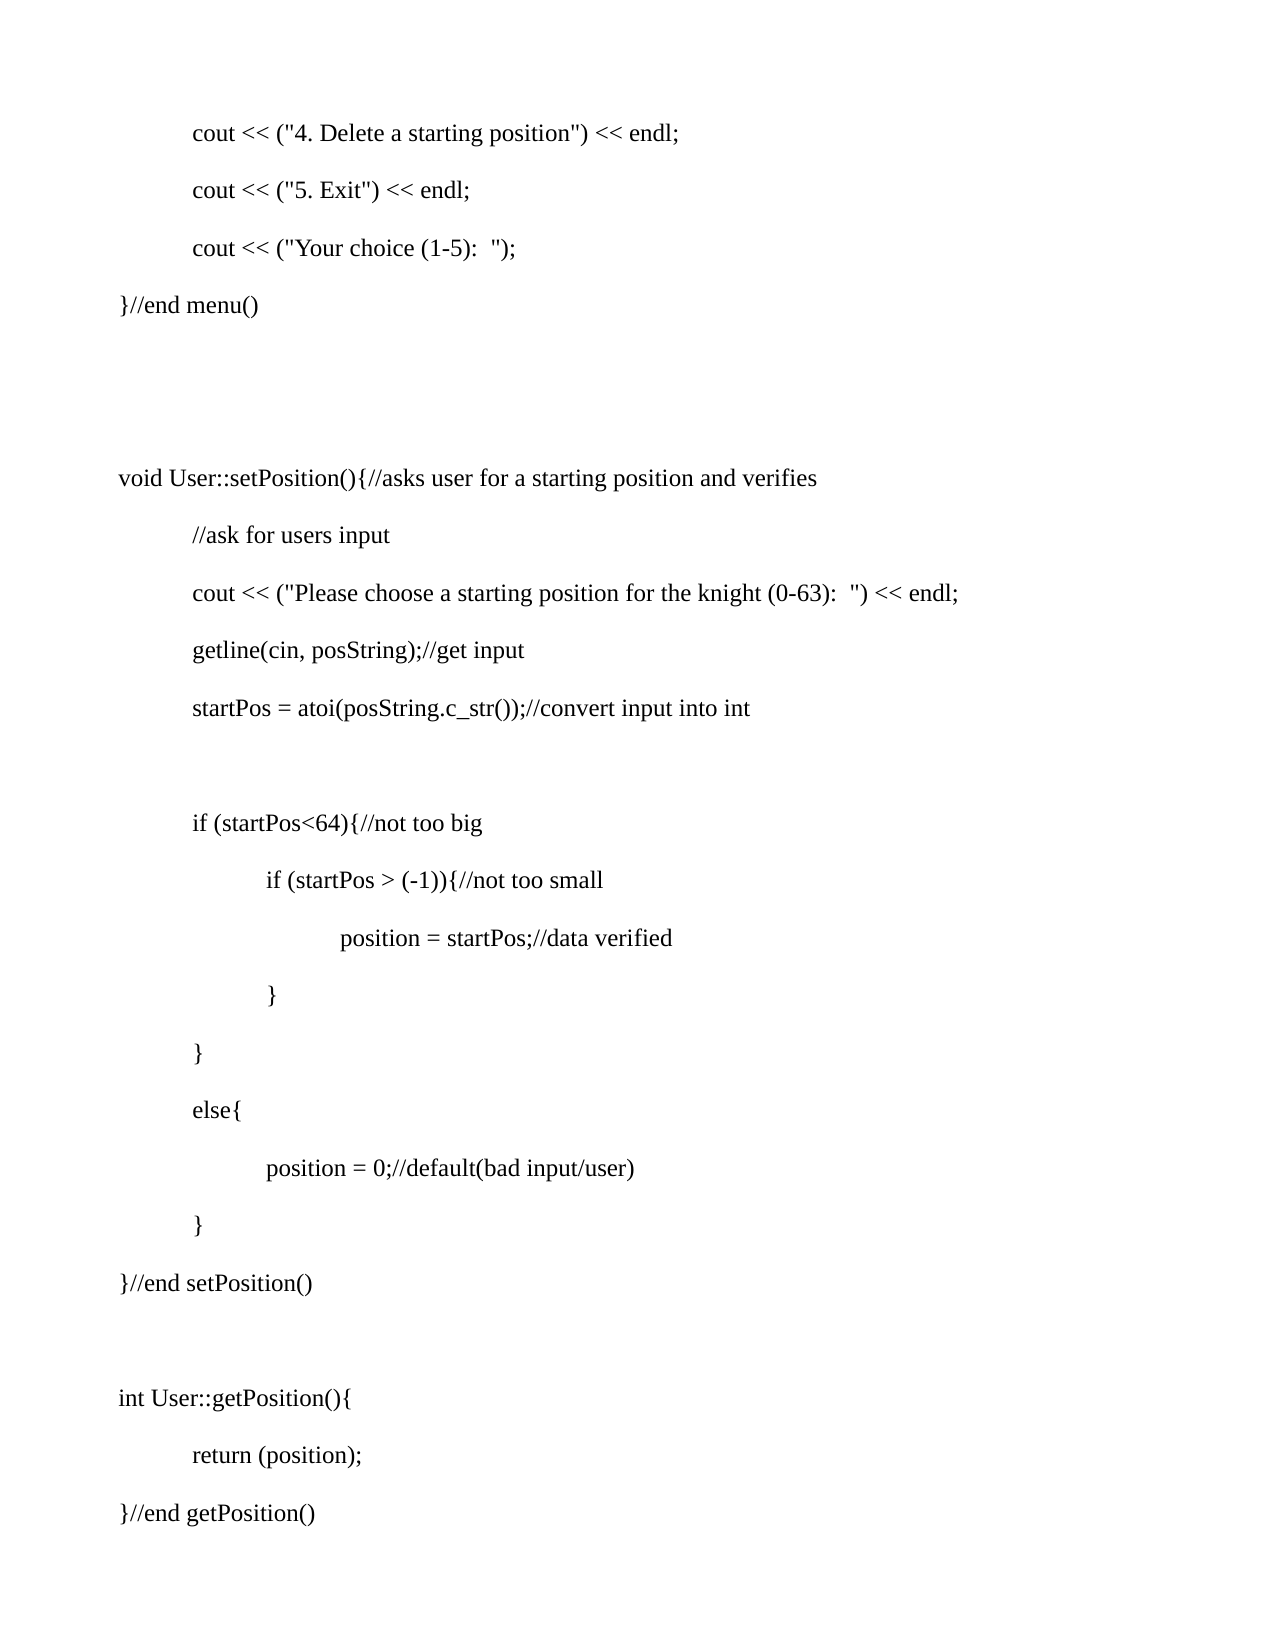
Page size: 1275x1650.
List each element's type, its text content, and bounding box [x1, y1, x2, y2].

text }//end menu() [118, 291, 1157, 319]
text else{ [118, 1096, 1157, 1124]
text }//end getPosition() [118, 1498, 1157, 1527]
text cout << ("Your choice (1-5): "); [118, 233, 1157, 262]
text int User::getPosition(){ [118, 1383, 1157, 1412]
text } [118, 1211, 1157, 1239]
text cout << ("4. Delete a starting position") << endl; [118, 118, 1157, 147]
text return (position); [118, 1441, 1157, 1469]
text } [118, 1038, 1157, 1067]
text void User::setPosition(){//asks user for a starting position and verifies [118, 463, 1157, 492]
text if (startPos > (-1)){//not too small [118, 866, 1157, 894]
text position = startPos;//data verified [118, 923, 1157, 952]
text cout << ("5. Exit") << endl; [118, 176, 1157, 204]
text if (startPos<64){//not too big [118, 808, 1157, 837]
text startPos = atoi(posString.c_str());//convert input into int [118, 693, 1157, 722]
text } [118, 981, 1157, 1009]
text cout << ("Please choose a starting position for the knight (0-63): ") << endl; [118, 578, 1157, 607]
text position = 0;//default(bad input/user) [118, 1153, 1157, 1182]
text //ask for users input [118, 521, 1157, 549]
text getline(cin, posString);//get input [118, 636, 1157, 664]
text }//end setPosition() [118, 1268, 1157, 1297]
